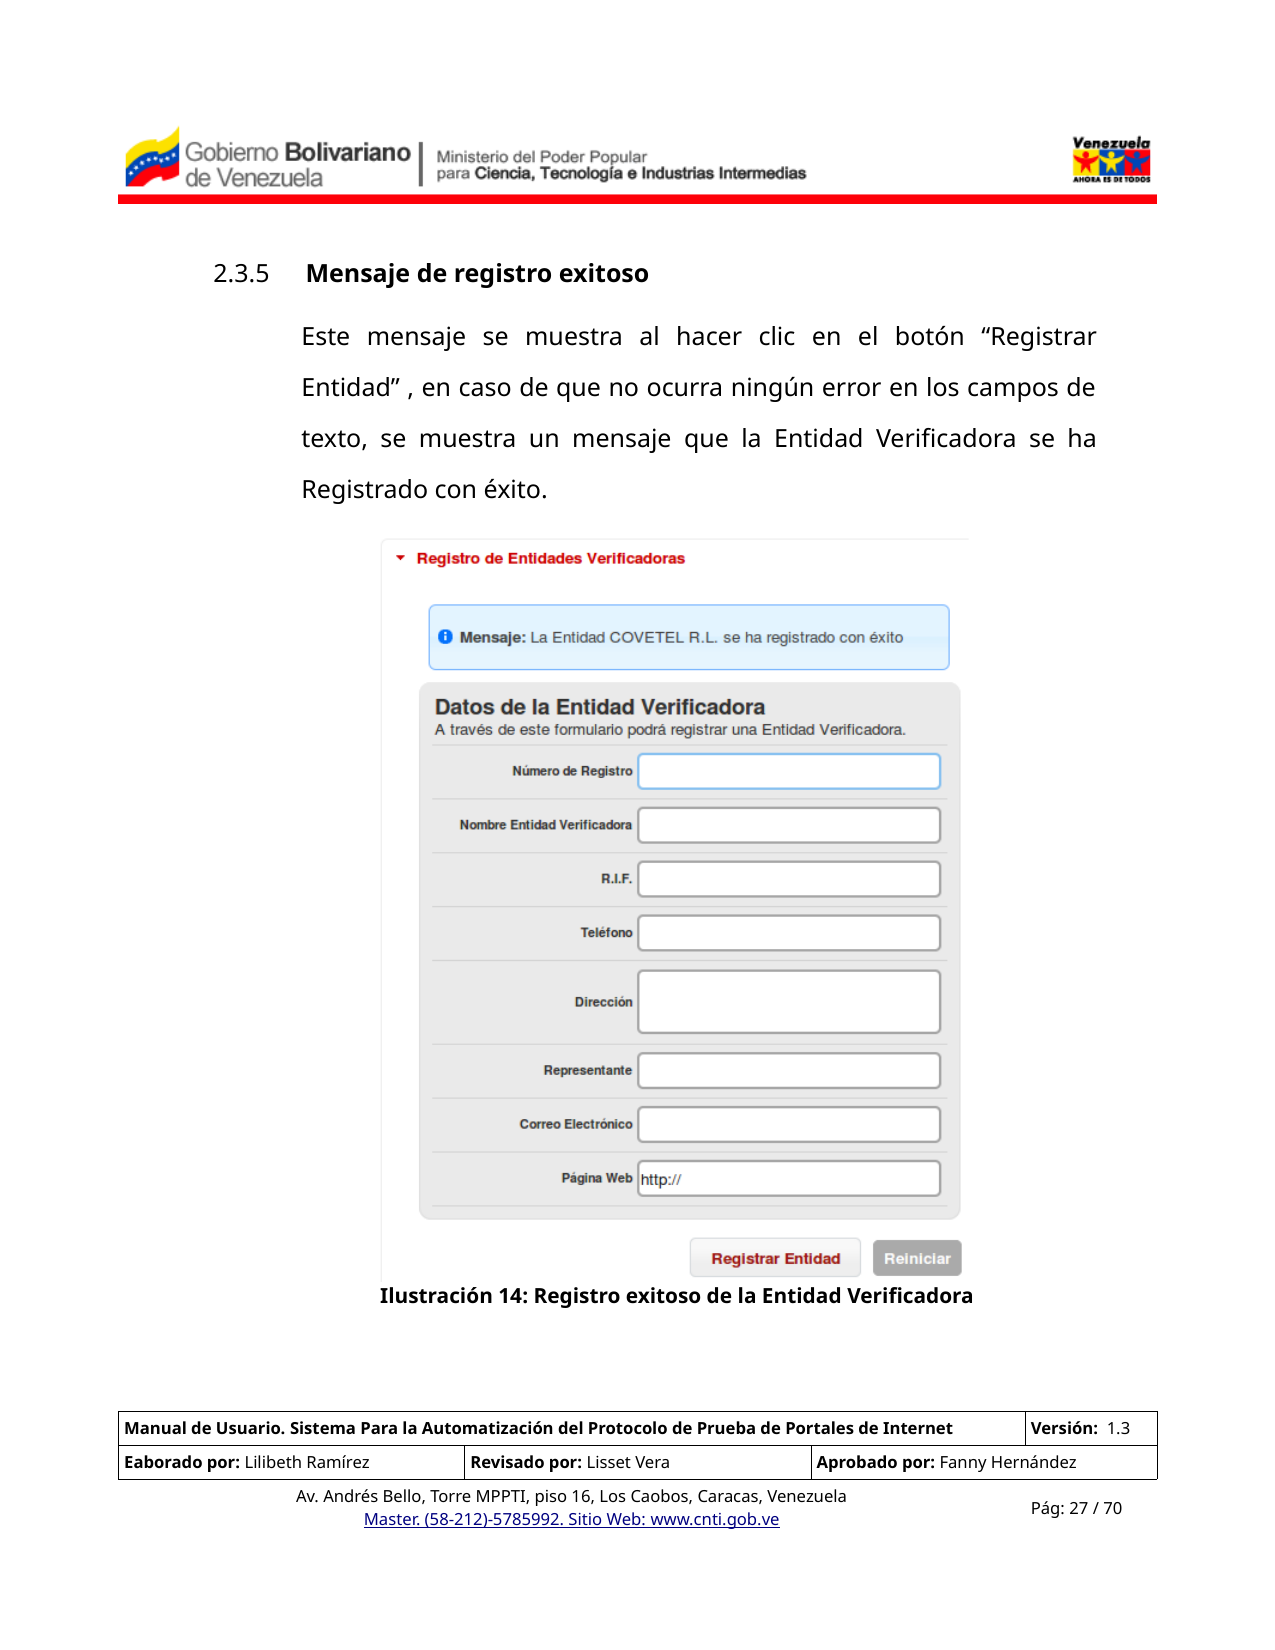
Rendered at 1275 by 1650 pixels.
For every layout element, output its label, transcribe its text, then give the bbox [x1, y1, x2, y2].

picture [118, 118, 1157, 204]
text Este mensaje se muestra al hacer clic en el botón “Registrar Entidad” , en caso de que no ocurra ningún error en los campos de texto, se muestra un mensaje que la Entidad Verificadora se ha Registrado con éxito. [301, 318, 1098, 505]
text Ilustración 14: Registro exitoso de la Entidad Verificadora [372, 542, 981, 1310]
subtitle Mensaje de registro exitoso [118, 255, 1157, 289]
picture [376, 535, 969, 1282]
